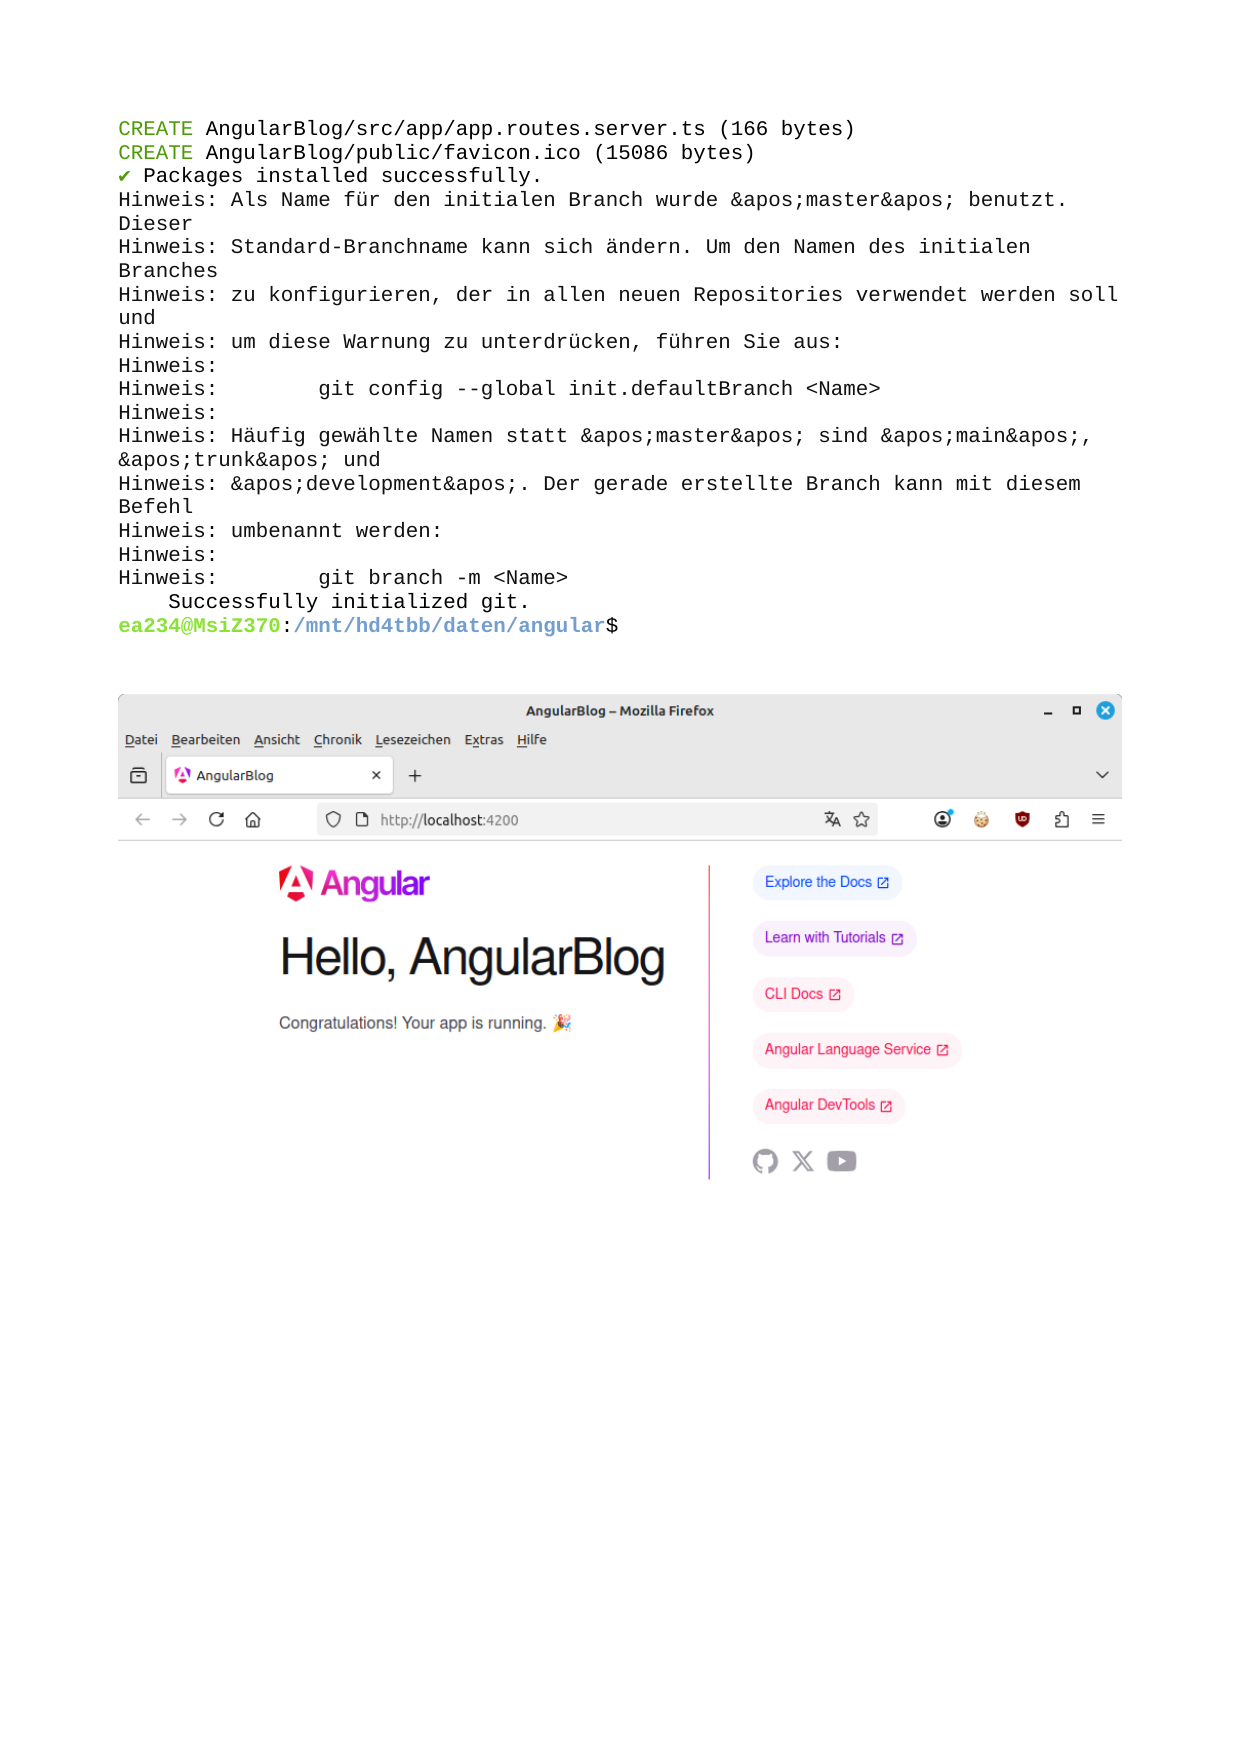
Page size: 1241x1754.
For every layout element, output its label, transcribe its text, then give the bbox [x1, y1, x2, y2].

text CREATE AngularBlog/src/app/app.routes.server.ts (166 bytes) [118, 118, 1122, 142]
text Hinweis: [118, 354, 1122, 378]
text Hinweis: [118, 544, 1122, 567]
text Hinweis: [118, 402, 1122, 426]
text Hinweis: Häufig gewählte Namen statt &apos;master&apos; sind &apos;main&apos;, &apos;trunk&apos; und [118, 426, 1122, 473]
text Successfully initialized git. [118, 591, 1122, 615]
text CREATE AngularBlog/public/favicon.ico (15086 bytes) [118, 142, 1122, 165]
text Hinweis: git config --global init.defaultBranch <Name> [118, 378, 1122, 402]
text Hinweis: zu konfigurieren, der in allen neuen Repositories verwendet werden soll und [118, 284, 1122, 331]
text Hinweis: um diese Warnung zu unterdrücken, führen Sie aus: [118, 331, 1122, 354]
text Hinweis: &apos;development&apos;. Der gerade erstellte Branch kann mit diesem Befehl [118, 473, 1122, 520]
text Hinweis: git branch -m <Name> [118, 567, 1122, 591]
text Hinweis: umbenannt werden: [118, 520, 1122, 544]
text Hinweis: Standard-Branchname kann sich ändern. Um den Namen des initialen Branches [118, 236, 1122, 284]
text ✔ Packages installed successfully. [118, 165, 1122, 189]
text Hinweis: Als Name für den initialen Branch wurde &apos;master&apos; benutzt. Dieser [118, 189, 1122, 236]
picture [118, 694, 1123, 1235]
text ea234@MsiZ370:/mnt/hd4tbb/daten/angular$ [118, 615, 1122, 638]
